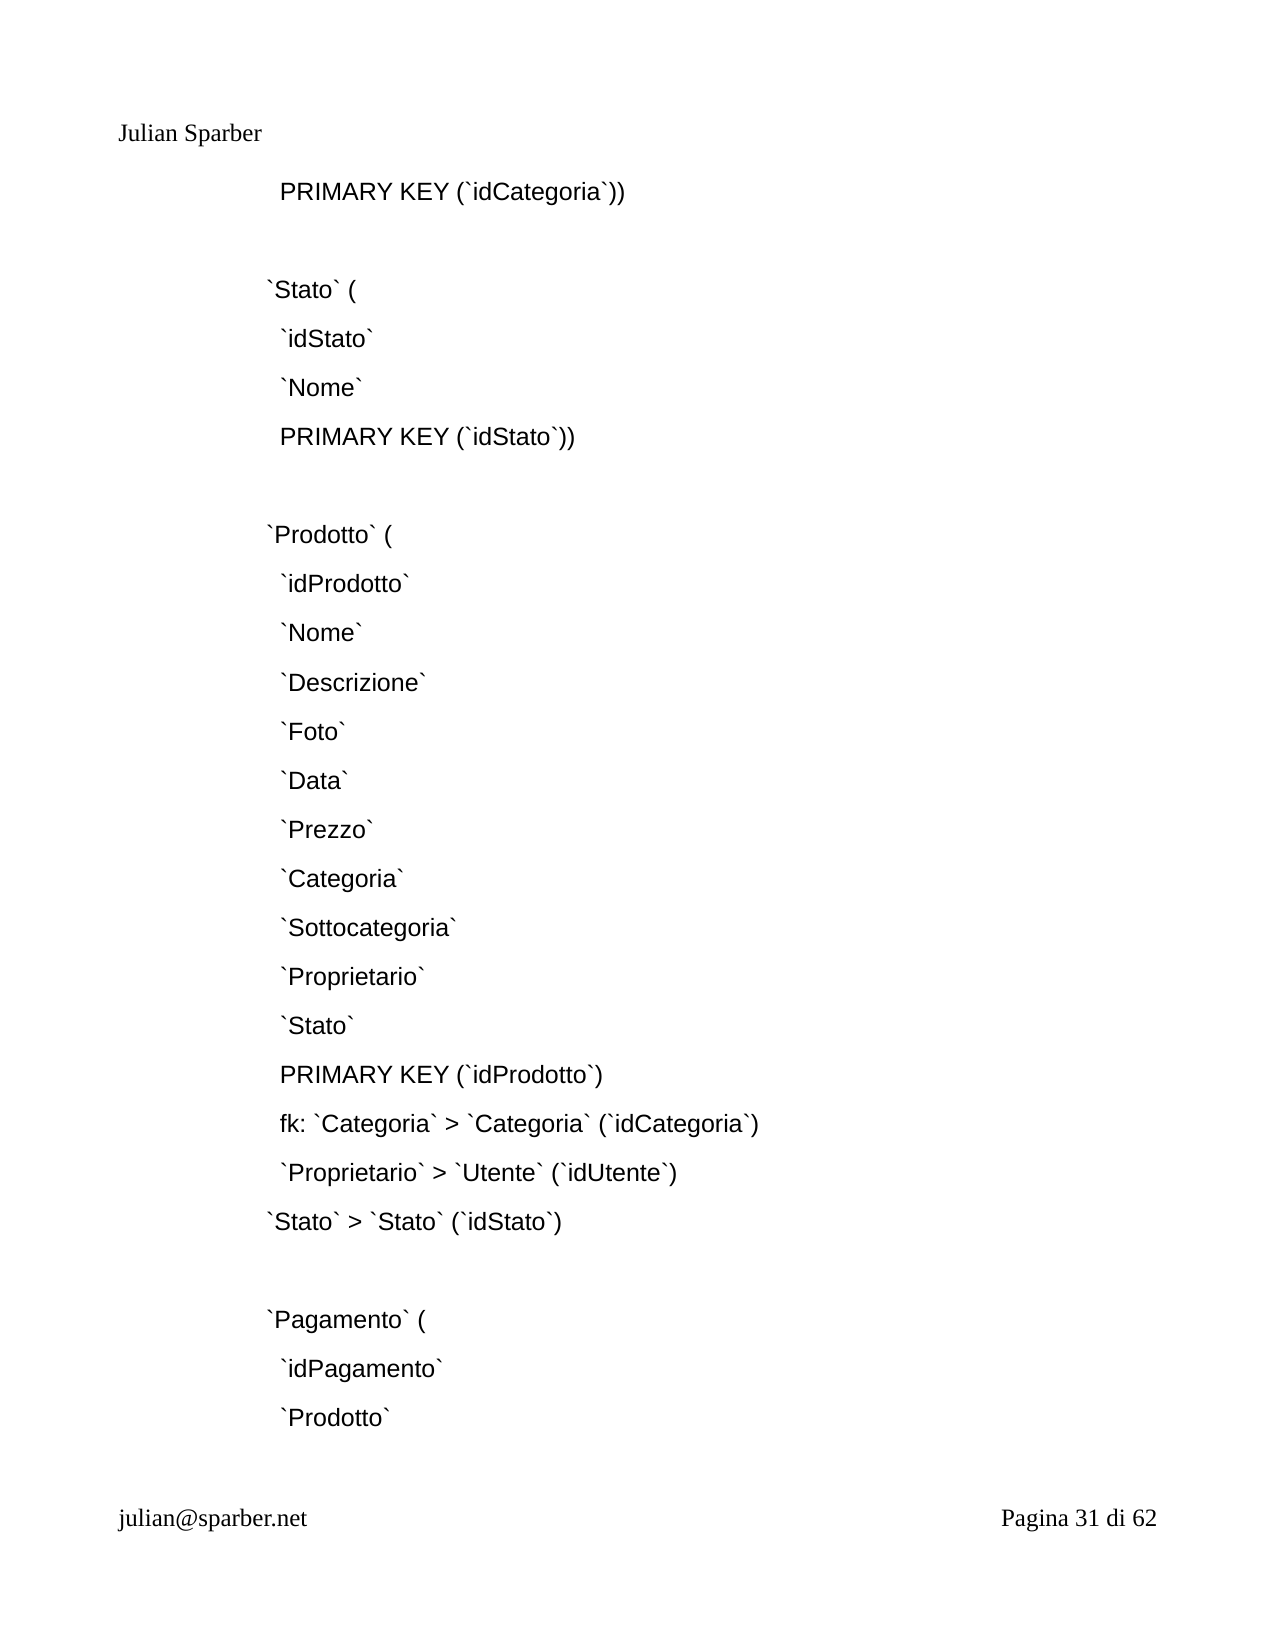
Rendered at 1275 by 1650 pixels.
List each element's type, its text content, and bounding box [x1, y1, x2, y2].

text `Proprietario` > `Utente` (`idUtente`) [266, 1158, 1157, 1187]
text `Nome` [266, 373, 1157, 402]
text `Prodotto` [266, 1403, 1157, 1432]
text PRIMARY KEY (`idCategoria`)) [266, 177, 1157, 206]
text `idProdotto` [266, 569, 1157, 598]
text fk: `Categoria` > `Categoria` (`idCategoria`) [266, 1109, 1157, 1138]
text `Proprietario` [266, 962, 1157, 991]
text PRIMARY KEY (`idProdotto`) [266, 1060, 1157, 1089]
text `Stato` ( [266, 275, 1157, 304]
text `Data` [266, 766, 1157, 794]
text `Prezzo` [266, 815, 1157, 843]
text `Prodotto` ( [266, 520, 1157, 549]
text `idPagamento` [266, 1354, 1157, 1383]
text `idStato` [266, 324, 1157, 353]
text `Sottocategoria` [266, 913, 1157, 942]
text `Foto` [266, 717, 1157, 745]
text `Pagamento` ( [266, 1305, 1157, 1334]
text `Categoria` [266, 864, 1157, 892]
text `Stato` > `Stato` (`idStato`) [266, 1207, 1157, 1236]
text `Descrizione` [266, 667, 1157, 696]
text PRIMARY KEY (`idStato`)) [266, 422, 1157, 451]
text `Nome` [266, 618, 1157, 647]
text `Stato` [266, 1011, 1157, 1040]
